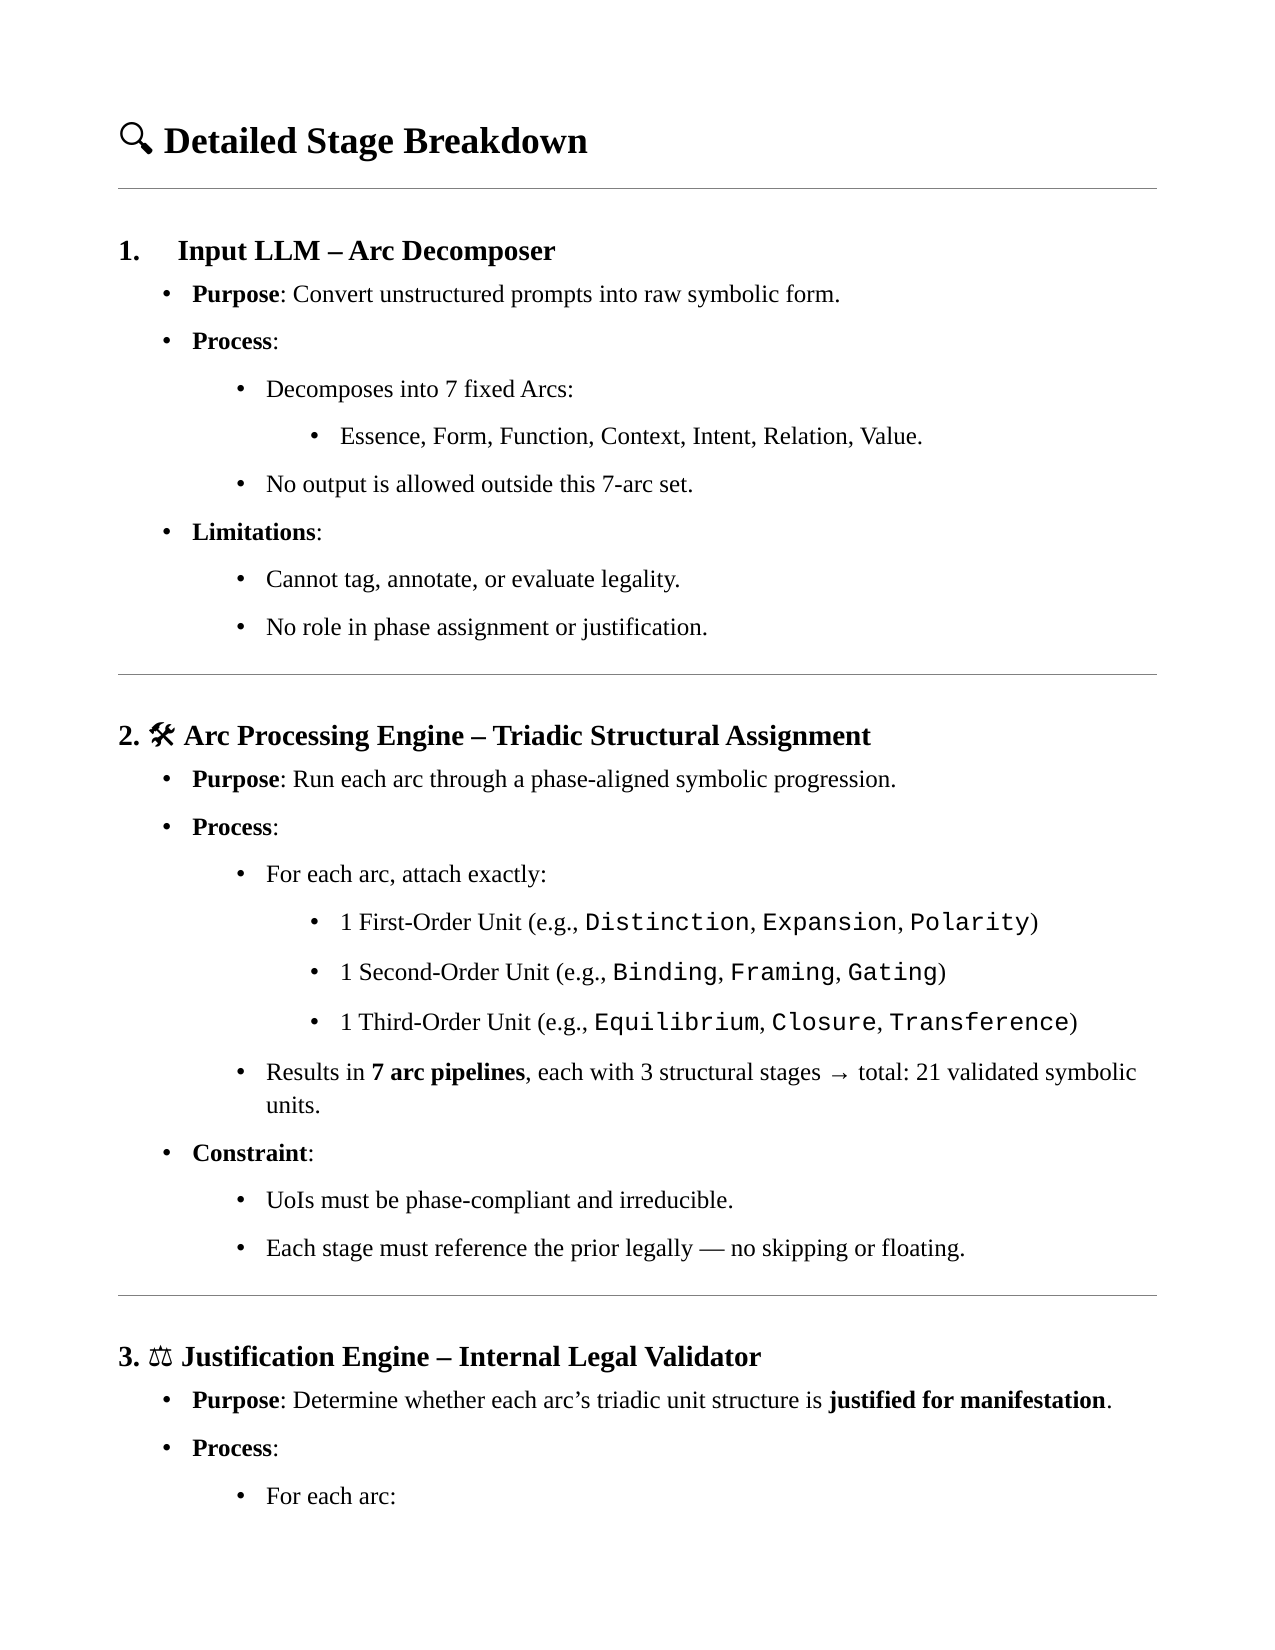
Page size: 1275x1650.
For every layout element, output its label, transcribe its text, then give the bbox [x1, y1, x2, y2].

list For each arc: [236, 1481, 1157, 1509]
list 1 First-Order Unit (e.g., Distinction, Expansion, Polarity) [310, 907, 1157, 938]
list No output is allowed outside this 7-arc set. [236, 469, 1157, 498]
list Process: [162, 326, 1157, 355]
list Each stage must reference the prior legally — no skipping or floating. [236, 1233, 1157, 1262]
subtitle 🔍 Detailed Stage Breakdown [118, 118, 1157, 161]
list Purpose: Convert unstructured prompts into raw symbolic form. [162, 279, 1157, 307]
list No role in phase assignment or justification. [236, 612, 1157, 641]
subtitle 1. 🧾 Input LLM – Arc Decomposer [118, 233, 1157, 266]
list Results in 7 arc pipelines, each with 3 structural stages → total: 21 validated symbolic units. [236, 1057, 1157, 1119]
list UoIs must be phase-compliant and irreducible. [236, 1185, 1157, 1214]
subtitle 2. 🛠 Arc Processing Engine – Triadic Structural Assignment [118, 718, 1157, 752]
list Decomposes into 7 fixed Arcs: [236, 374, 1157, 403]
list Cannot tag, annotate, or evaluate legality. [236, 564, 1157, 593]
list Limitations: [162, 517, 1157, 545]
list Process: [162, 1433, 1157, 1462]
list Purpose: Run each arc through a phase-aligned symbolic progression. [162, 764, 1157, 793]
list Purpose: Determine whether each arc’s triadic unit structure is justified for manifestation. [162, 1386, 1157, 1414]
list 1 Third-Order Unit (e.g., Equilibrium, Closure, Transference) [310, 1007, 1157, 1038]
list Process: [162, 812, 1157, 841]
list Essence, Form, Function, Context, Intent, Relation, Value. [310, 421, 1157, 450]
list 1 Second-Order Unit (e.g., Binding, Framing, Gating) [310, 957, 1157, 988]
subtitle 3. ⚖️ Justification Engine – Internal Legal Validator [118, 1339, 1157, 1373]
list For each arc, attach exactly: [236, 859, 1157, 888]
list Constraint: [162, 1138, 1157, 1167]
